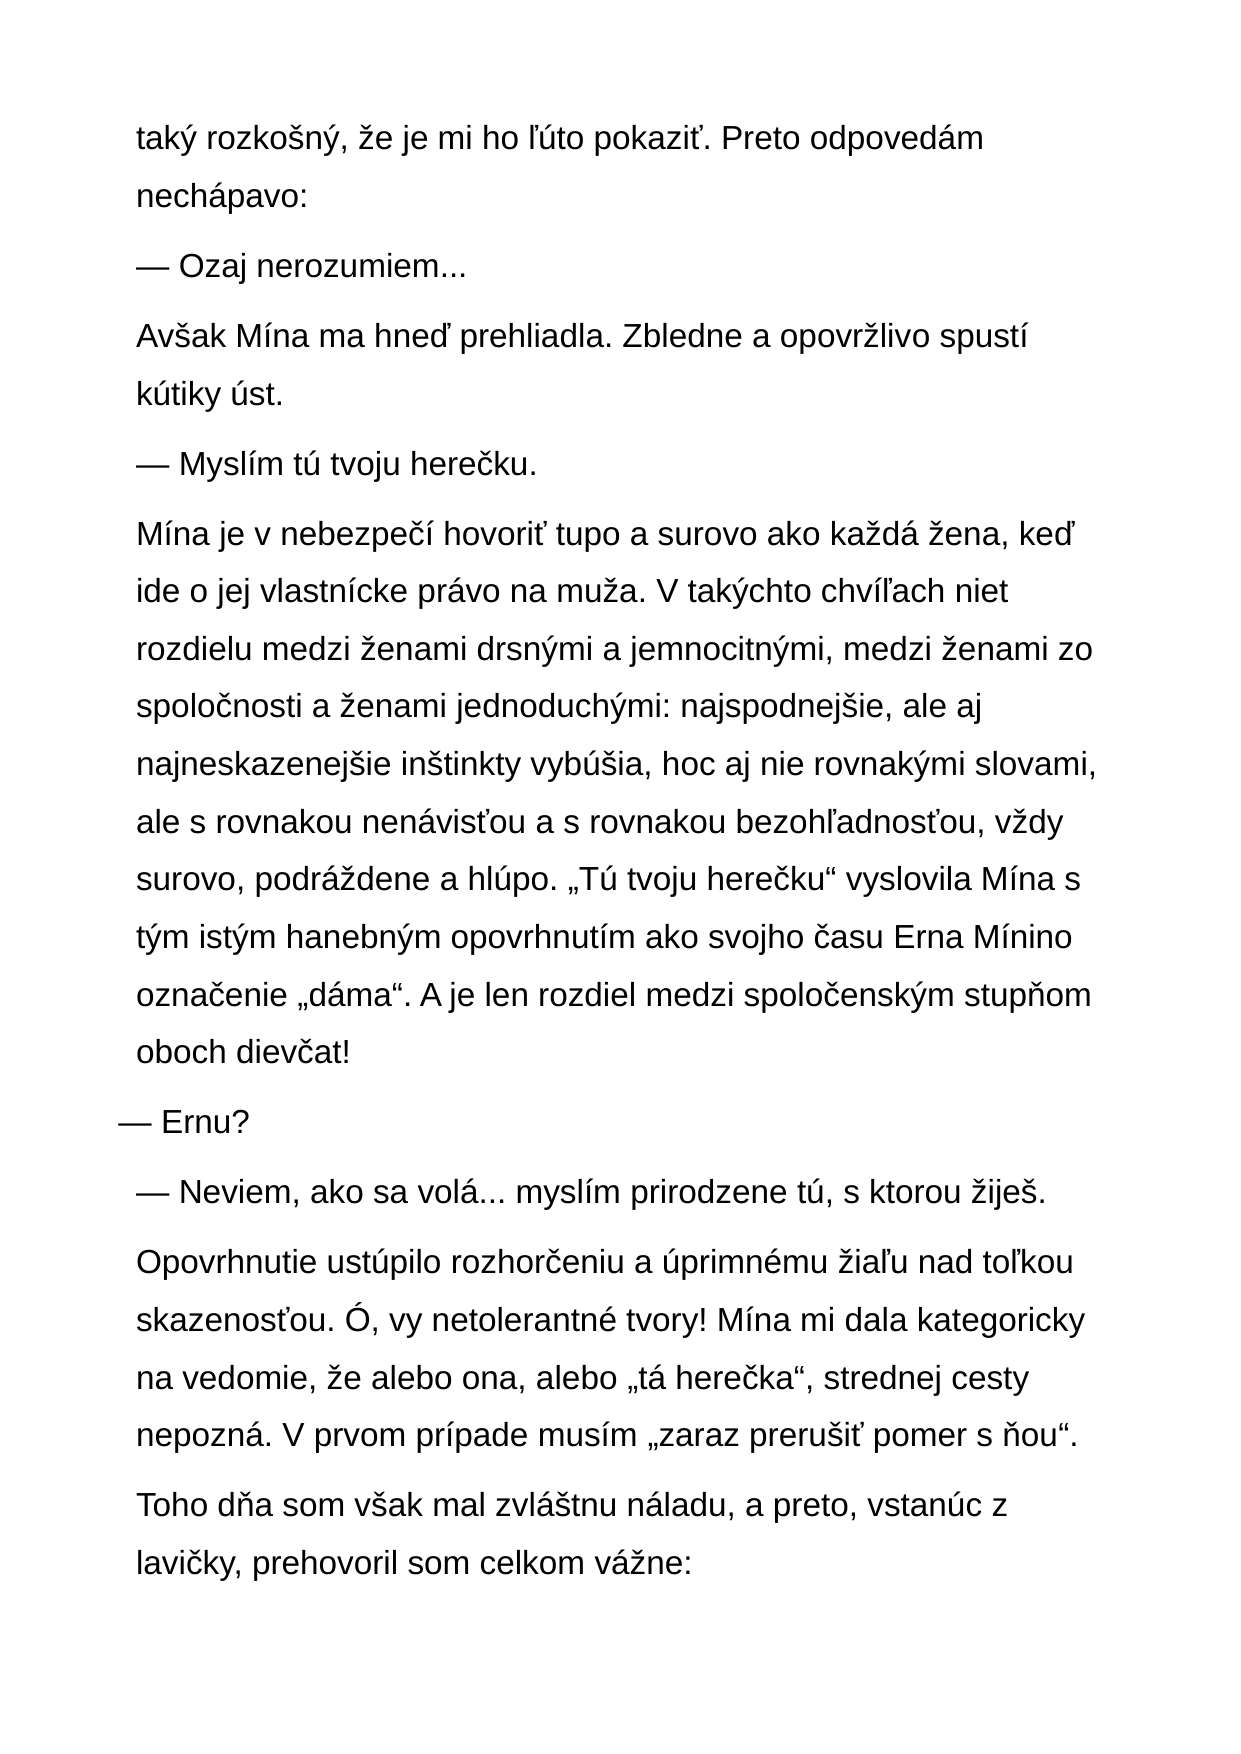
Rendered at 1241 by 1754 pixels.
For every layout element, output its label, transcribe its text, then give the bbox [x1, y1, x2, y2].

text Opovrhnutie ustúpilo rozhorčeniu a úprimnému žiaľu nad toľkou skazenosťou. Ó, vy netolerantné tvory! Mína mi dala kategoricky na vedomie, že alebo ona, alebo „tá herečka“, strednej cesty nepozná. V prvom prípade musím „zaraz prerušiť pomer s ňou“. [136, 1242, 1122, 1454]
text Toho dňa som však mal zvláštnu náladu, a preto, vstanúc z lavičky, prehovoril som celkom vážne: [136, 1485, 1122, 1581]
text — Myslím tú tvoju herečku. [136, 444, 1122, 482]
text — Neviem, ako sa volá... myslím prirodzene tú, s ktorou žiješ. [136, 1172, 1122, 1211]
text Avšak Mína ma hneď prehliadla. Zbledne a opovržlivo spustí kútiky úst. [136, 316, 1122, 412]
text — Ozaj nerozumiem... [136, 246, 1122, 284]
text — Ernu? [118, 1102, 1122, 1141]
text taký rozkošný, že je mi ho ľúto pokaziť. Preto odpovedám nechápavo: [136, 118, 1122, 214]
text Mína je v nebezpečí hovoriť tupo a surovo ako každá žena, keď ide o jej vlastnícke právo na muža. V takýchto chvíľach niet rozdielu medzi ženami drsnými a jemnocitnými, medzi ženami zo spoločnosti a ženami jednoduchými: najspodnejšie, ale aj najneskazenejšie inštinkty vybúšia, hoc aj nie rovnakými slovami, ale s rovnakou nenávisťou a s rovnakou bezohľadnosťou, vždy surovo, podráždene a hlúpo. „Tú tvoju herečku“ vyslovila Mína s tým istým hanebným opovrhnutím ako svojho času Erna Mínino označenie „dáma“. A je len rozdiel medzi spoločenským stupňom oboch dievčat! [136, 514, 1122, 1071]
